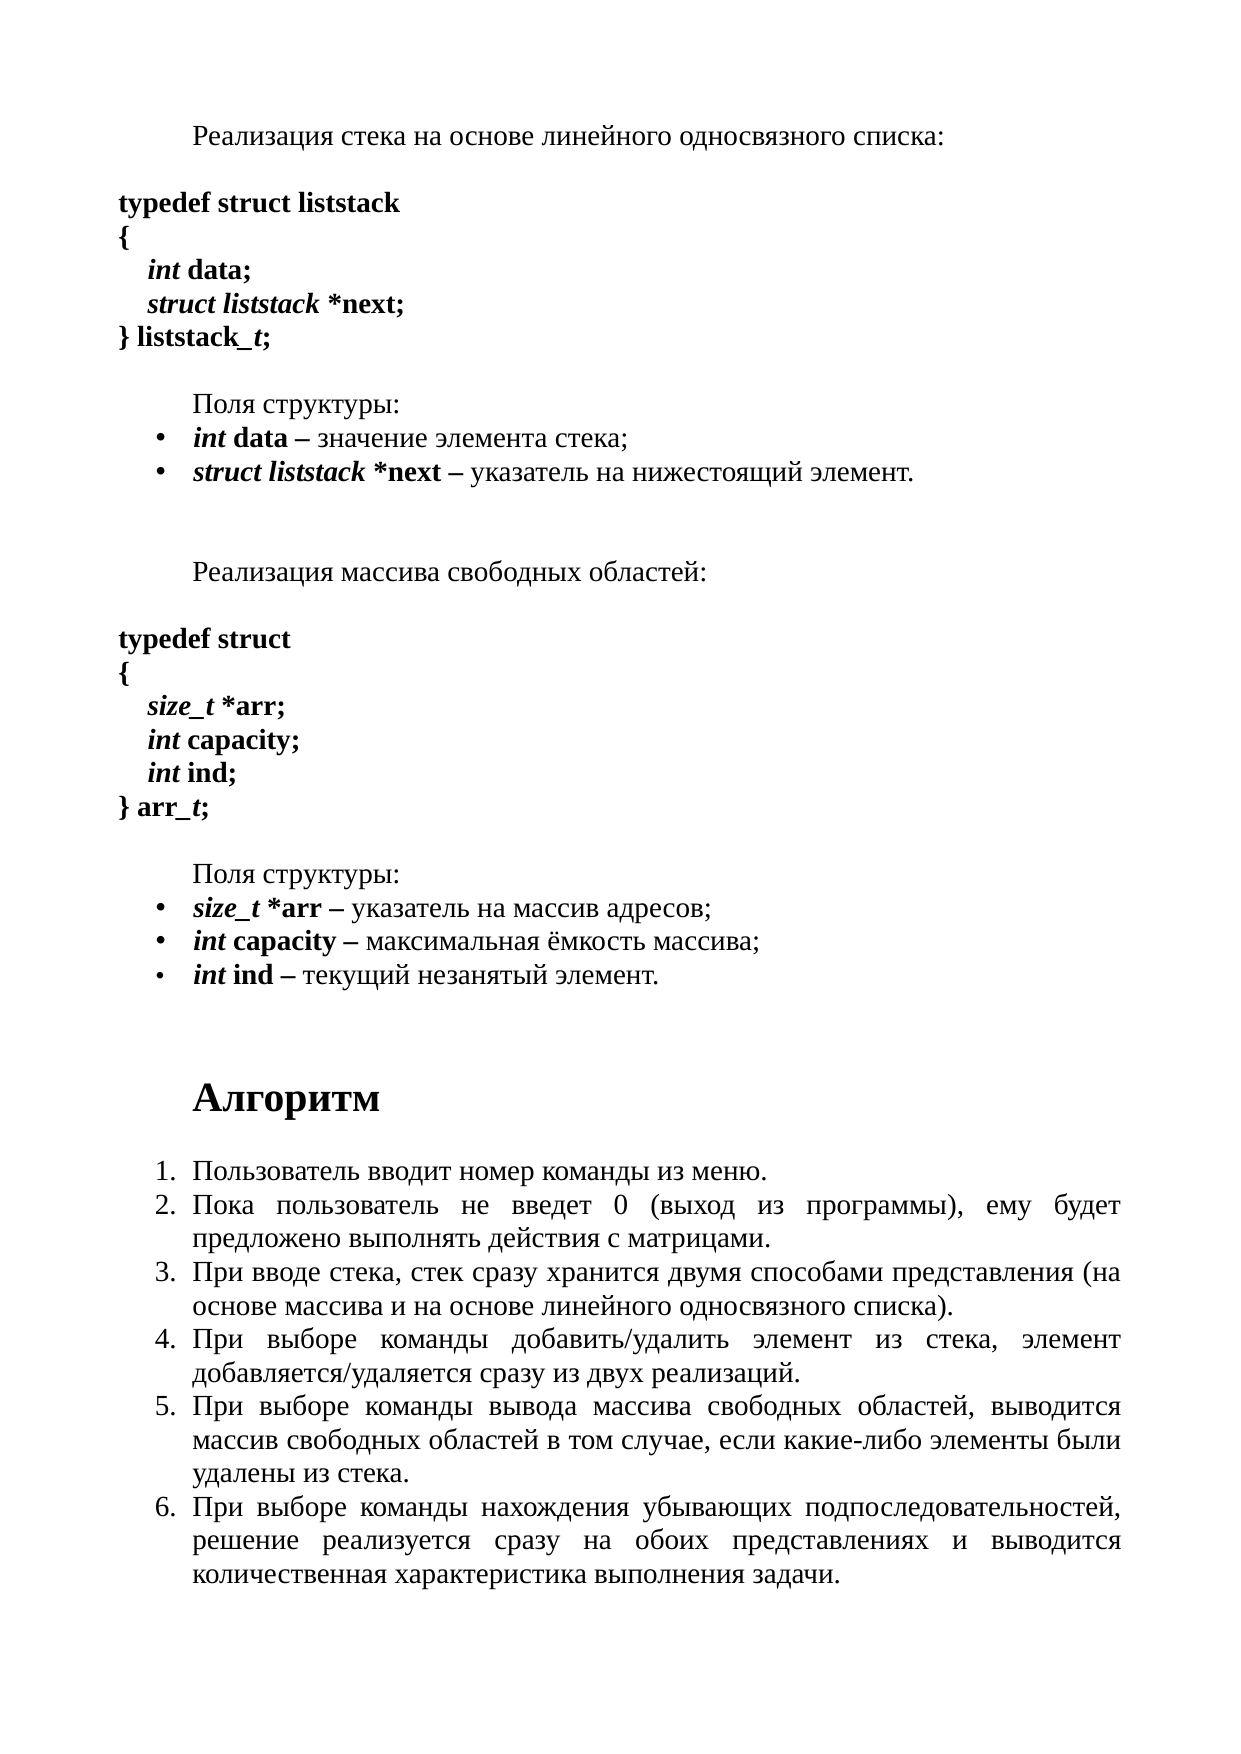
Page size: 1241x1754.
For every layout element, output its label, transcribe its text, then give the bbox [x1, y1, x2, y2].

text Поля структуры: [118, 856, 1122, 890]
text Реализация стека на основе линейного односвязного списка: [118, 118, 1122, 152]
list Пока пользователь не введет 0 (выход из программы), ему будет предложено выполнять действия с матрицами. [154, 1187, 1122, 1254]
text } arr_t; [118, 789, 1122, 823]
list При выборе команды нахождения убывающих подпоследовательностей, решение реализуется сразу на обоих представлениях и выводится количественная характеристика выполнения задачи. [154, 1489, 1122, 1589]
text } liststack_t; [118, 319, 1122, 353]
text int capacity; [118, 722, 1122, 756]
list int data – значение элемента стека; [156, 420, 1122, 454]
list При выборе команды вывода массива свободных областей, выводится массив свободных областей в том случае, если какие-либо элементы были удалены из стека. [154, 1388, 1122, 1489]
text Поля структуры: [118, 386, 1122, 420]
list size_t *arr – указатель на массив адресов; [156, 890, 1122, 923]
list struct liststack *next – указатель на нижестоящий элемент. [156, 454, 1122, 487]
text int ind; [118, 756, 1122, 789]
text size_t *arr; [118, 688, 1122, 722]
text { [118, 219, 1122, 252]
text struct liststack *next; [118, 286, 1122, 319]
list int ind – текущий незанятый элемент. [156, 957, 1122, 991]
list При выборе команды добавить/удалить элемент из стека, элемент добавляется/удаляется сразу из двух реализаций. [154, 1321, 1122, 1388]
list int capacity – максимальная ёмкость массива; [156, 923, 1122, 957]
list При вводе стека, стек сразу хранится двумя способами представления (на основе массива и на основе линейного односвязного списка). [154, 1254, 1122, 1321]
text { [118, 655, 1122, 688]
text Реализация массива свободных областей: [118, 554, 1122, 588]
text int data; [118, 252, 1122, 286]
text Алгоритм [118, 1072, 1122, 1120]
list Пользователь вводит номер команды из меню. [154, 1153, 1122, 1187]
text typedef struct [118, 621, 1122, 655]
text typedef struct liststack [118, 185, 1122, 219]
